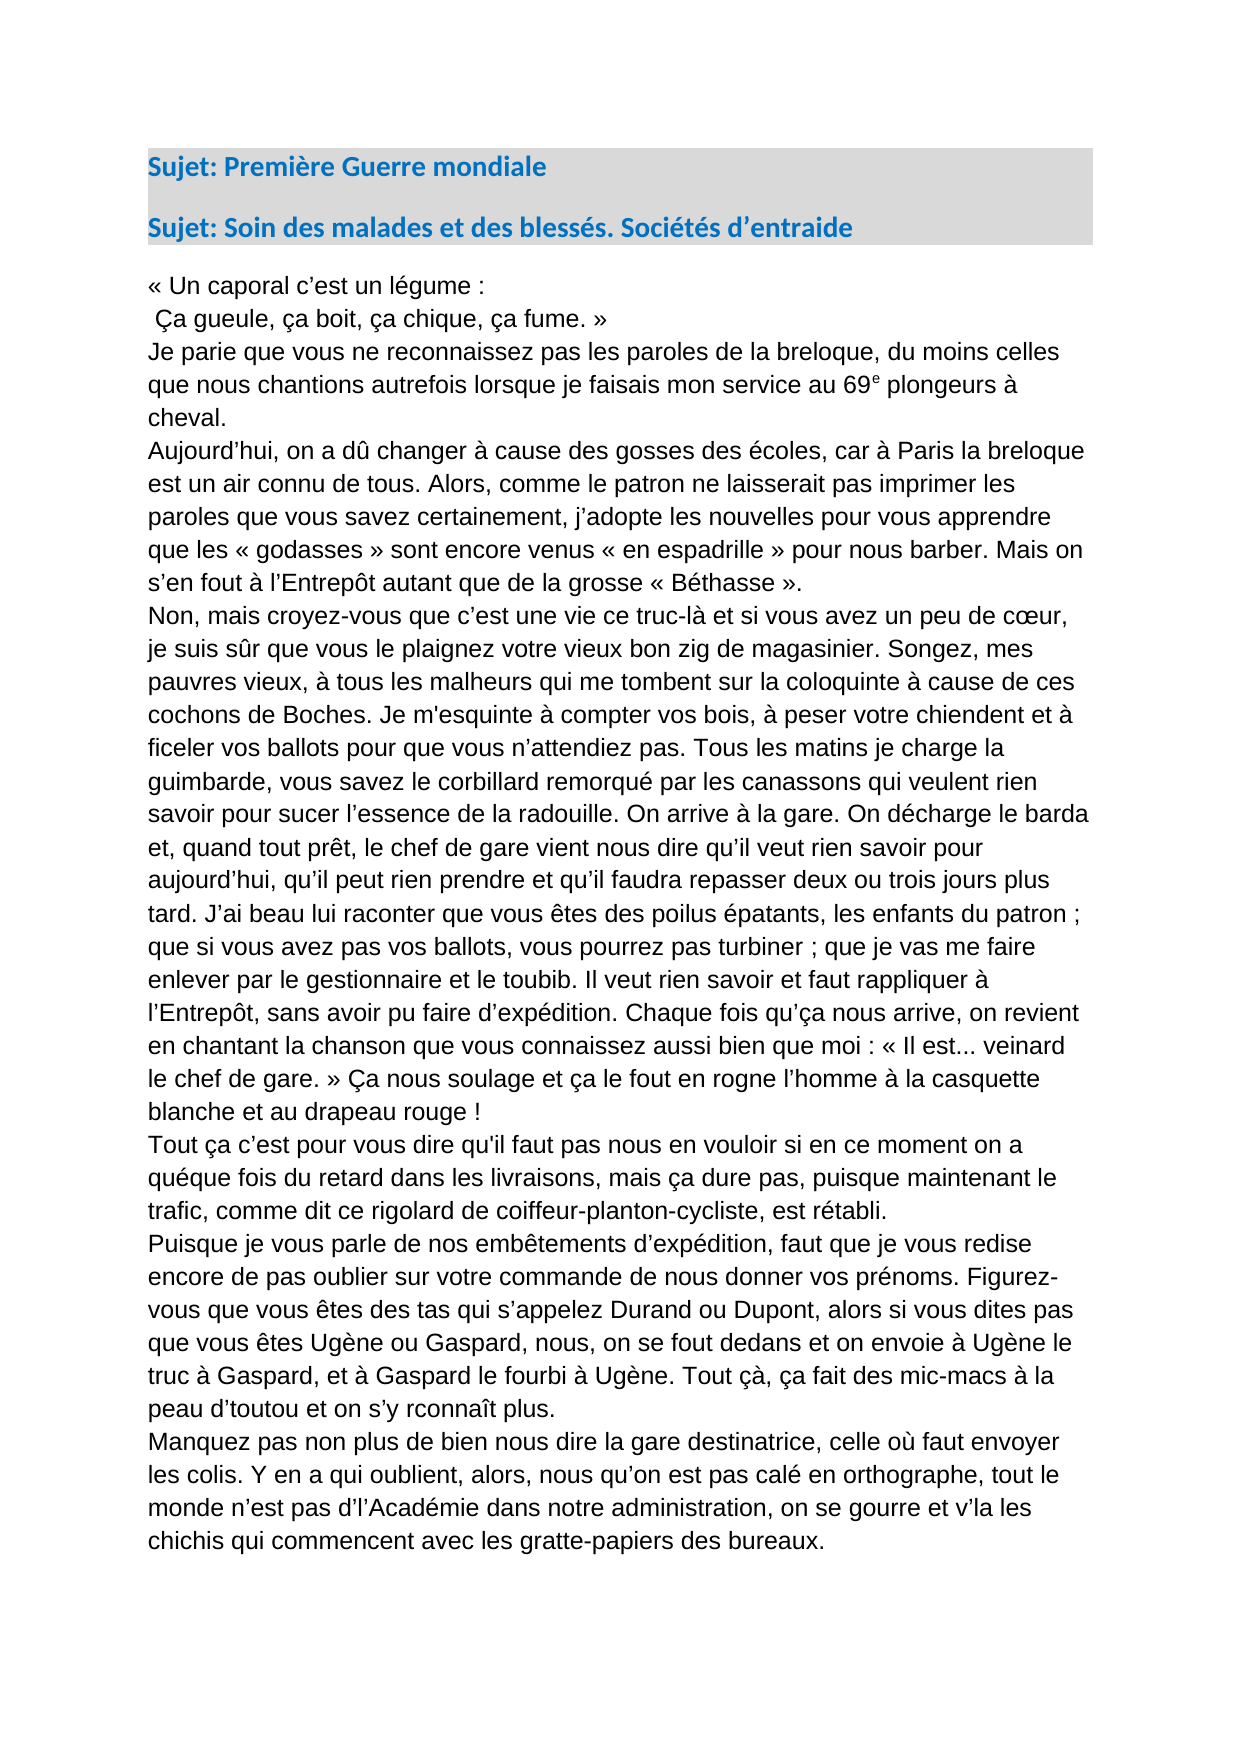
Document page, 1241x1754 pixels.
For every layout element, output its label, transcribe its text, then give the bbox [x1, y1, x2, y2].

text Je parie que vous ne reconnaissez pas les paroles de la breloque, du moins celles que nous chantions autrefois lorsque je faisais mon service au 69e plongeurs à cheval. [148, 337, 1093, 432]
text Tout ça c’est pour vous dire qu'il faut pas nous en vouloir si en ce moment on a quéque fois du retard dans les livraisons, mais ça dure pas, puisque maintenant le trafic, comme dit ce rigolard de coiffeur-planton-cycliste, est rétabli. [148, 1130, 1093, 1224]
text Aujourd’hui, on a dû changer à cause des gosses des écoles, car à Paris la breloque est un air connu de tous. Alors, comme le patron ne laisserait pas imprimer les paroles que vous savez certainement, j’adopte les nouvelles pour vous apprendre que les « godasses » sont encore venus « en espadrille » pour nous barber. Mais on s’en fout à l’Entrepôt autant que de la grosse « Béthasse ». [148, 436, 1093, 597]
text Manquez pas non plus de bien nous dire la gare destinatrice, celle où faut envoyer les colis. Y en a qui oublient, alors, nous qu’on est pas calé en orthographe, tout le monde n’est pas d’l’Académie dans notre administration, on se gourre et v’la les chichis qui commencent avec les gratte-papiers des bureaux. [148, 1427, 1093, 1555]
text Ça gueule, ça boit, ça chique, ça fume. » [148, 304, 1093, 333]
text Sujet: Première Guerre mondiale [148, 148, 1093, 183]
text « Un caporal c’est un légume : [148, 271, 1093, 300]
text Non, mais croyez-vous que c’est une vie ce truc-là et si vous avez un peu de cœur, je suis sûr que vous le plaignez votre vieux bon zig de magasinier. Songez, mes pauvres vieux, à tous les malheurs qui me tombent sur la coloquinte à cause de ces cochons de Boches. Je m'esquinte à compter vos bois, à peser votre chiendent et à ficeler vos ballots pour que vous n’attendiez pas. Tous les matins je charge la guimbarde, vous savez le corbillard remorqué par les canassons qui veulent rien savoir pour sucer l’essence de la radouille. On arrive à la gare. On décharge le barda et, quand tout prêt, le chef de gare vient nous dire qu’il veut rien savoir pour aujourd’hui, qu’il peut rien prendre et qu’il faudra repasser deux ou trois jours plus tard. J’ai beau lui raconter que vous êtes des poilus épatants, les enfants du patron ; que si vous avez pas vos ballots, vous pourrez pas turbiner ; que je vas me faire enlever par le gestionnaire et le toubib. Il veut rien savoir et faut rappliquer à l’Entrepôt, sans avoir pu faire d’expédition. Chaque fois qu’ça nous arrive, on revient en chantant la chanson que vous connaissez aussi bien que moi : « Il est... veinard le chef de gare. » Ça nous soulage et ça le fout en rogne l’homme à la casquette blanche et au drapeau rouge ! [148, 601, 1093, 1125]
text Sujet: Soin des malades et des blessés. Sociétés d’entraide [148, 209, 1093, 245]
text Puisque je vous parle de nos embêtements d’expédition, faut que je vous redise encore de pas oublier sur votre commande de nous donner vos prénoms. Figurez-vous que vous êtes des tas qui s’appelez Durand ou Dupont, alors si vous dites pas que vous êtes Ugène ou Gaspard, nous, on se fout dedans et on envoie à Ugène le truc à Gaspard, et à Gaspard le fourbi à Ugène. Tout çà, ça fait des mic-macs à la peau d’toutou et on s’y rconnaît plus. [148, 1229, 1093, 1423]
